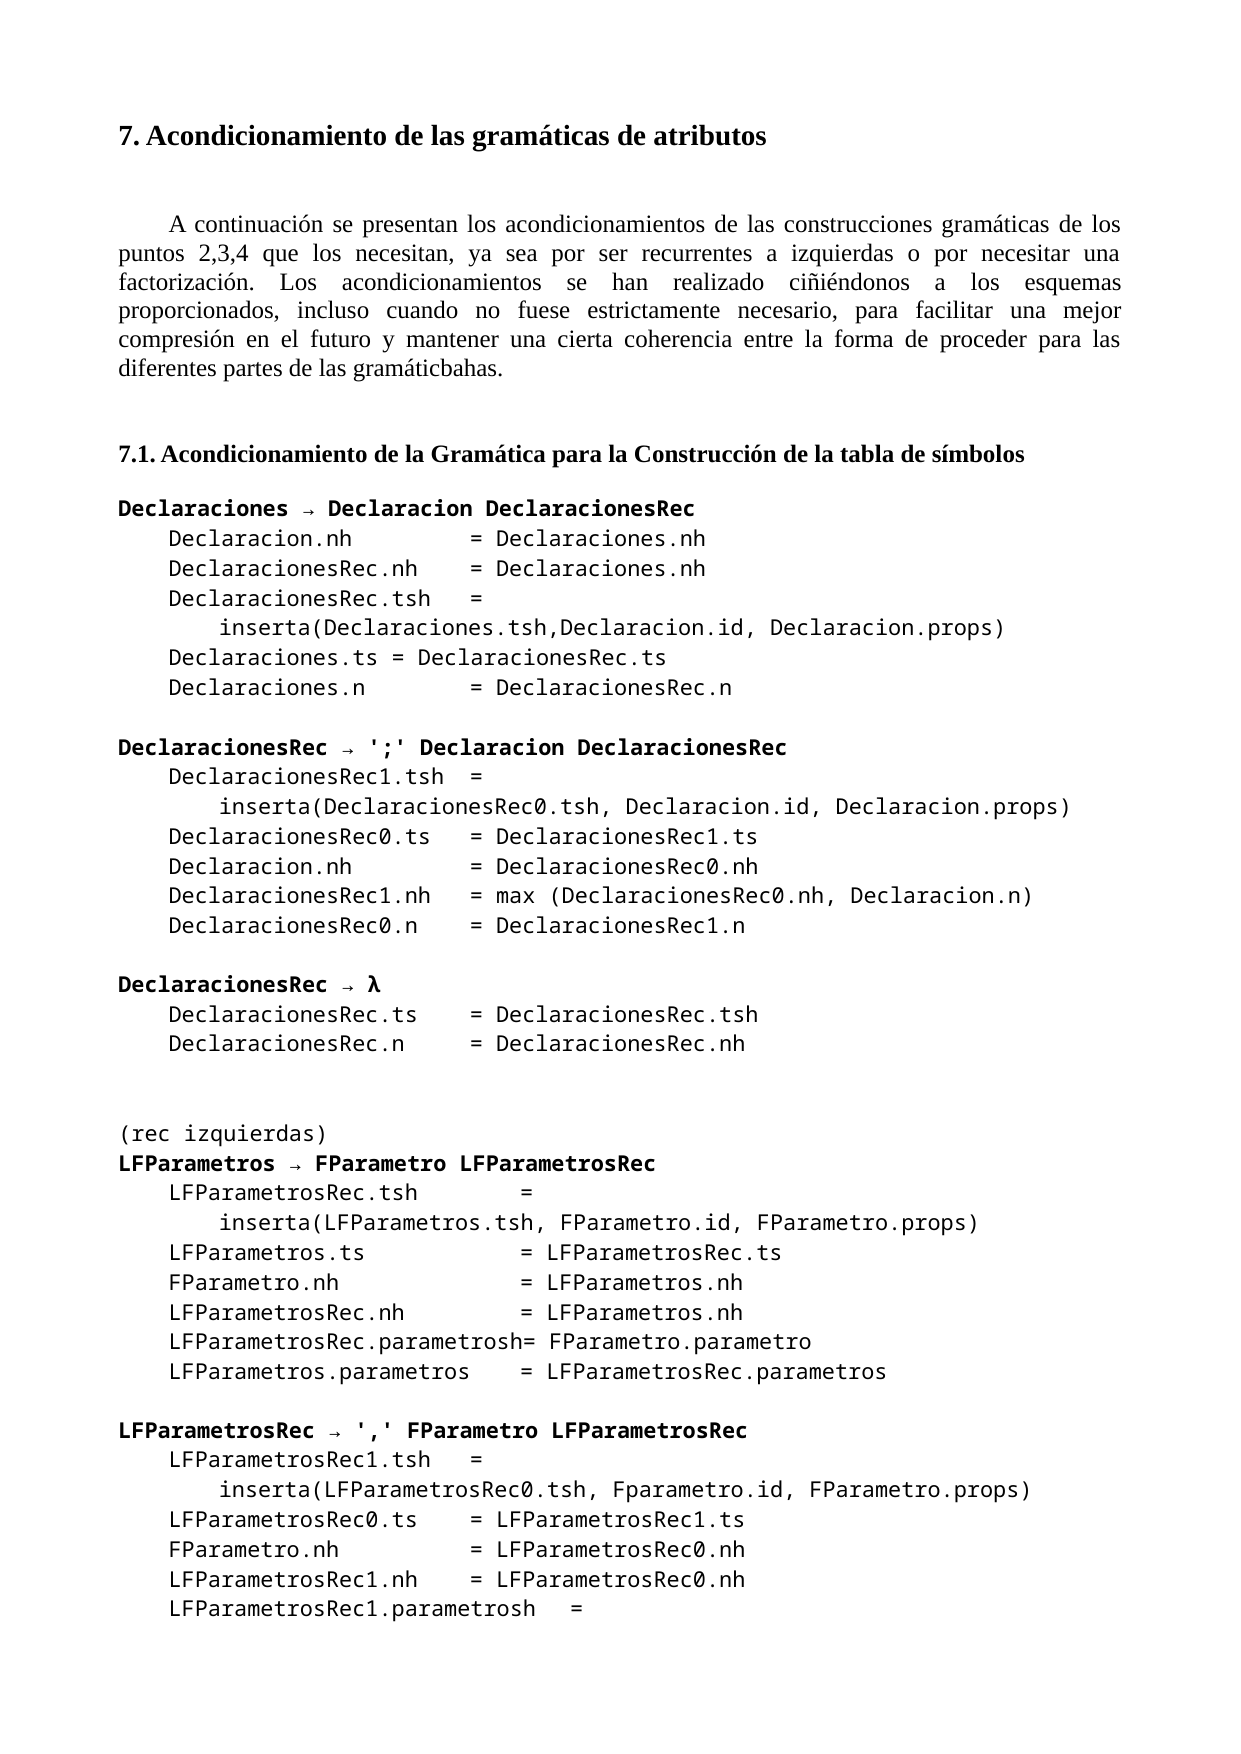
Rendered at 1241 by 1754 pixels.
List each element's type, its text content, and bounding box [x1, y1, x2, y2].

text DeclaracionesRec0.n = DeclaracionesRec1.n [118, 910, 1122, 940]
text LFParametrosRec0.ts = LFParametrosRec1.ts [118, 1504, 1122, 1534]
text DeclaracionesRec.tsh = [118, 582, 1122, 612]
text inserta(LFParametrosRec0.tsh, Fparametro.id, FParametro.props) [118, 1474, 1122, 1504]
text inserta(Declaraciones.tsh,Declaracion.id, Declaracion.props) [118, 612, 1122, 642]
text 7. Acondicionamiento de las gramáticas de atributos [118, 118, 1122, 152]
text inserta(LFParametros.tsh, FParametro.id, FParametro.props) [118, 1207, 1122, 1237]
text DeclaracionesRec.n = DeclaracionesRec.nh [118, 1028, 1122, 1058]
text FParametro.nh = LFParametros.nh [118, 1267, 1122, 1296]
text LFParametrosRec.nh = LFParametros.nh [118, 1296, 1122, 1326]
text DeclaracionesRec → ';' Declaracion DeclaracionesRec [118, 731, 1122, 761]
text inserta(DeclaracionesRec0.tsh, Declaracion.id, Declaracion.props) [118, 791, 1122, 821]
text A continuación se presentan los acondicionamientos de las construcciones gramáticas de los puntos 2,3,4 que los necesitan, ya sea por ser recurrentes a izquierdas o por necesitar una factorización. Los acondicionamientos se han realizado ciñiéndonos a los esquemas proporcionados, incluso cuando no fuese estrictamente necesario, para facilitar una mejor compresión en el futuro y mantener una cierta coherencia entre la forma de proceder para las diferentes partes de las gramáticbahas. [118, 209, 1122, 382]
text FParametro.nh = LFParametrosRec0.nh [118, 1534, 1122, 1563]
text LFParametros → FParametro LFParametrosRec [118, 1147, 1122, 1177]
text LFParametros.ts = LFParametrosRec.ts [118, 1237, 1122, 1267]
text LFParametros.parametros = LFParametrosRec.parametros [118, 1356, 1122, 1386]
text DeclaracionesRec1.nh = max (DeclaracionesRec0.nh, Declaracion.n) [118, 880, 1122, 910]
text DeclaracionesRec → λ [118, 969, 1122, 998]
text LFParametrosRec.parametrosh= FParametro.parametro [118, 1326, 1122, 1356]
text Declaraciones.ts = DeclaracionesRec.ts [118, 642, 1122, 672]
text DeclaracionesRec.ts = DeclaracionesRec.tsh [118, 998, 1122, 1028]
text LFParametrosRec1.nh = LFParametrosRec0.nh [118, 1563, 1122, 1593]
text LFParametrosRec1.tsh = [118, 1444, 1122, 1474]
text DeclaracionesRec.nh = Declaraciones.nh [118, 553, 1122, 582]
text Declaraciones → Declaracion DeclaracionesRec [118, 493, 1122, 523]
text LFParametrosRec.tsh = [118, 1177, 1122, 1207]
text LFParametrosRec1.parametrosh = [118, 1593, 1122, 1623]
text DeclaracionesRec1.tsh = [118, 761, 1122, 791]
text LFParametrosRec → ',' FParametro LFParametrosRec [118, 1414, 1122, 1444]
text 7.1. Acondicionamiento de la Gramática para la Construcción de la tabla de símbolos [118, 439, 1122, 468]
text DeclaracionesRec0.ts = DeclaracionesRec1.ts [118, 821, 1122, 851]
text Declaracion.nh = Declaraciones.nh [118, 523, 1122, 553]
text Declaraciones.n = DeclaracionesRec.n [118, 672, 1122, 702]
text Declaracion.nh = DeclaracionesRec0.nh [118, 851, 1122, 880]
text (rec izquierdas) [118, 1118, 1122, 1147]
